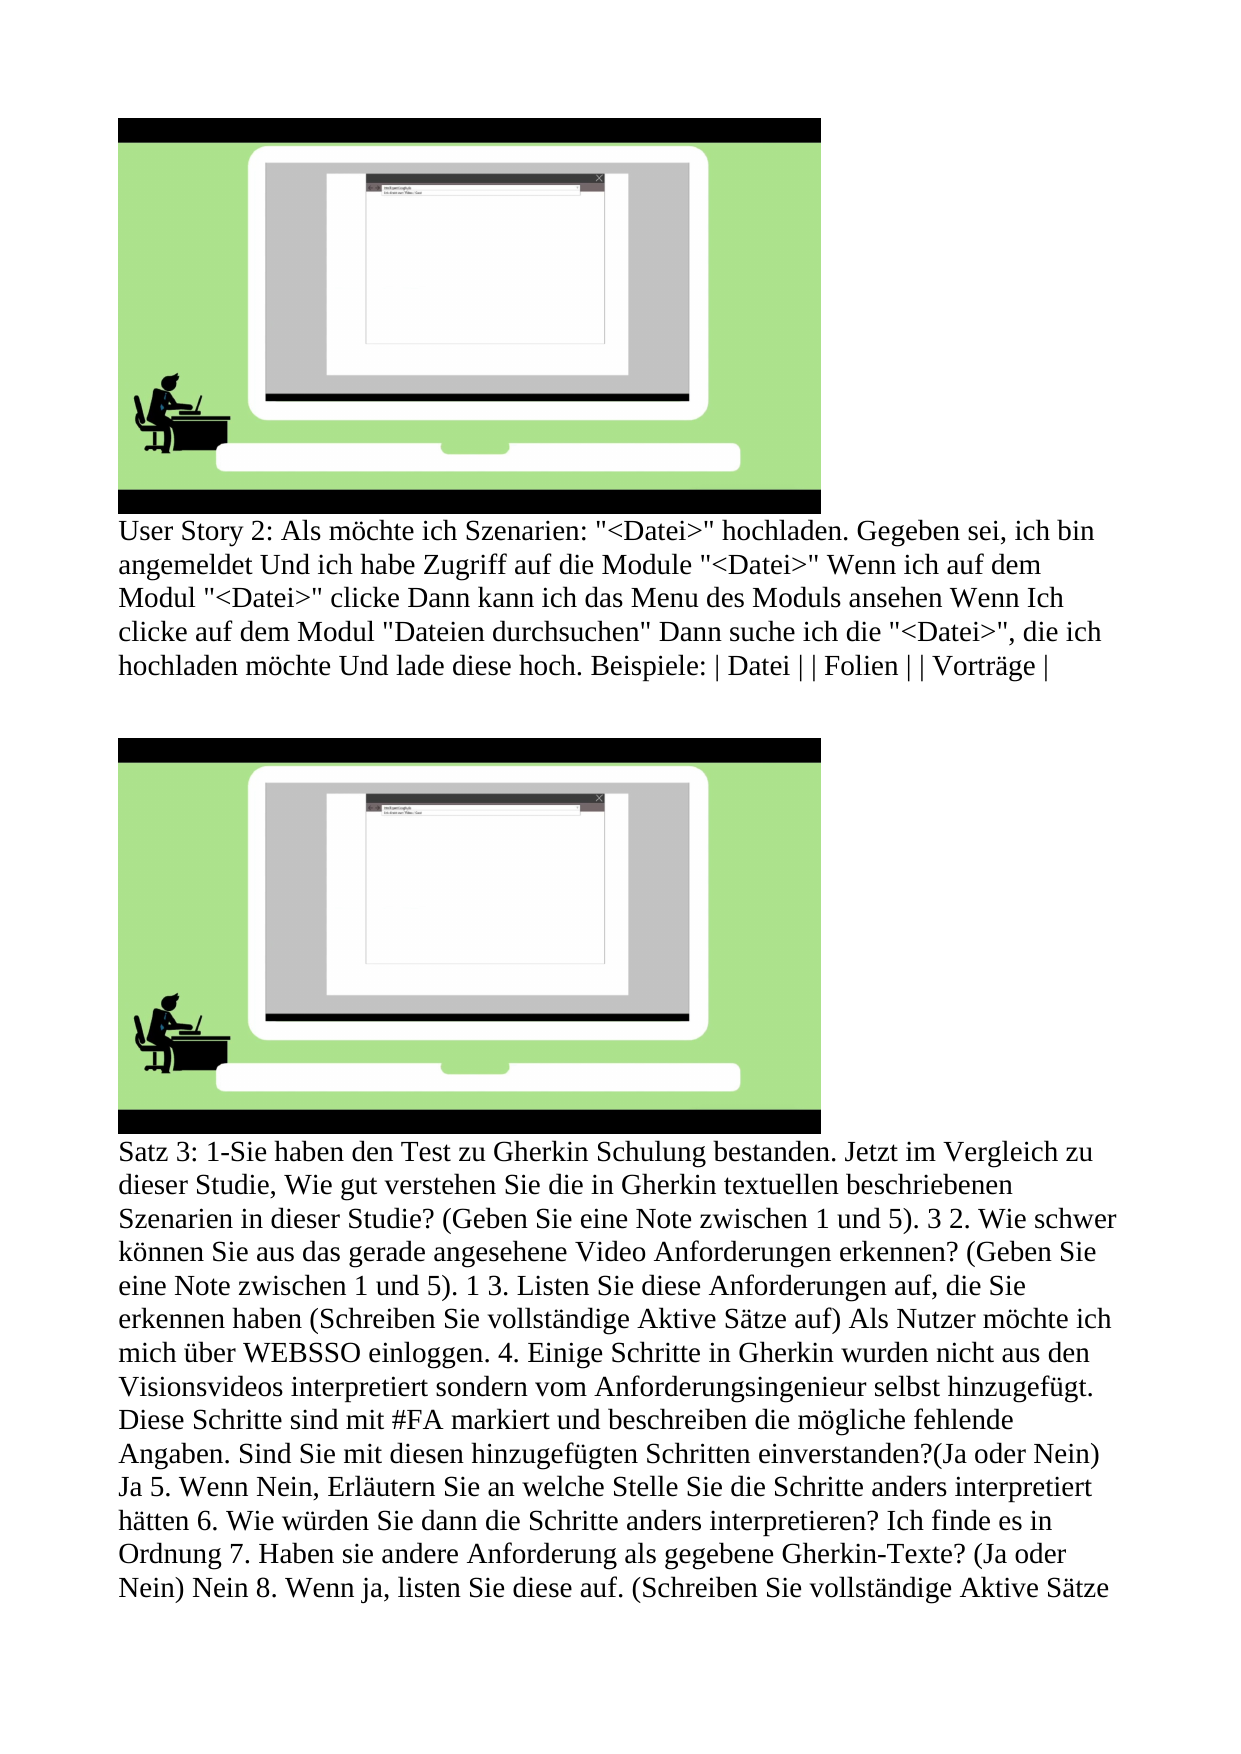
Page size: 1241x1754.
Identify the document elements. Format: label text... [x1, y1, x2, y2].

picture [118, 118, 821, 514]
text Satz 3: 1-Sie haben den Test zu Gherkin Schulung bestanden. Jetzt im Vergleich zu dieser Studie, Wie gut verstehen Sie die in Gherkin textuellen beschriebenen Szenarien in dieser Studie? (Geben Sie eine Note zwischen 1 und 5). 3 2. Wie schwer können Sie aus das gerade angesehene Video Anforderungen erkennen? (Geben Sie eine Note zwischen 1 und 5). 1 3. Listen Sie diese Anforderungen auf, die Sie erkennen haben (Schreiben Sie vollständige Aktive Sätze auf) Als Nutzer möchte ich mich über WEBSSO einloggen. 4. Einige Schritte in Gherkin wurden nicht aus den Visionsvideos interpretiert sondern vom Anforderungsingenieur selbst hinzugefügt. Diese Schritte sind mit #FA markiert und beschreiben die mögliche fehlende Angaben. Sind Sie mit diesen hinzugefügten Schritten einverstanden?(Ja oder Nein) Ja 5. Wenn Nein, Erläutern Sie an welche Stelle Sie die Schritte anders interpretiert hätten 6. Wie würden Sie dann die Schritte anders interpretieren? Ich finde es in Ordnung 7. Haben sie andere Anforderung als gegebene Gherkin-Texte? (Ja oder Nein) Nein 8. Wenn ja, listen Sie diese auf. (Schreiben Sie vollständige Aktive Sätze [118, 1134, 1122, 1603]
text User Story 2: Als möchte ich Szenarien: "<Datei>" hochladen. Gegeben sei, ich bin angemeldet Und ich habe Zugriff auf die Module "<Datei>" Wenn ich auf dem Modul "<Datei>" clicke Dann kann ich das Menu des Moduls ansehen Wenn Ich clicke auf dem Modul "Dateien durchsuchen" Dann suche ich die "<Datei>", die ich hochladen möchte Und lade diese hoch. Beispiele: | Datei | | Folien | | Vorträge | [118, 513, 1122, 681]
picture [118, 738, 821, 1134]
